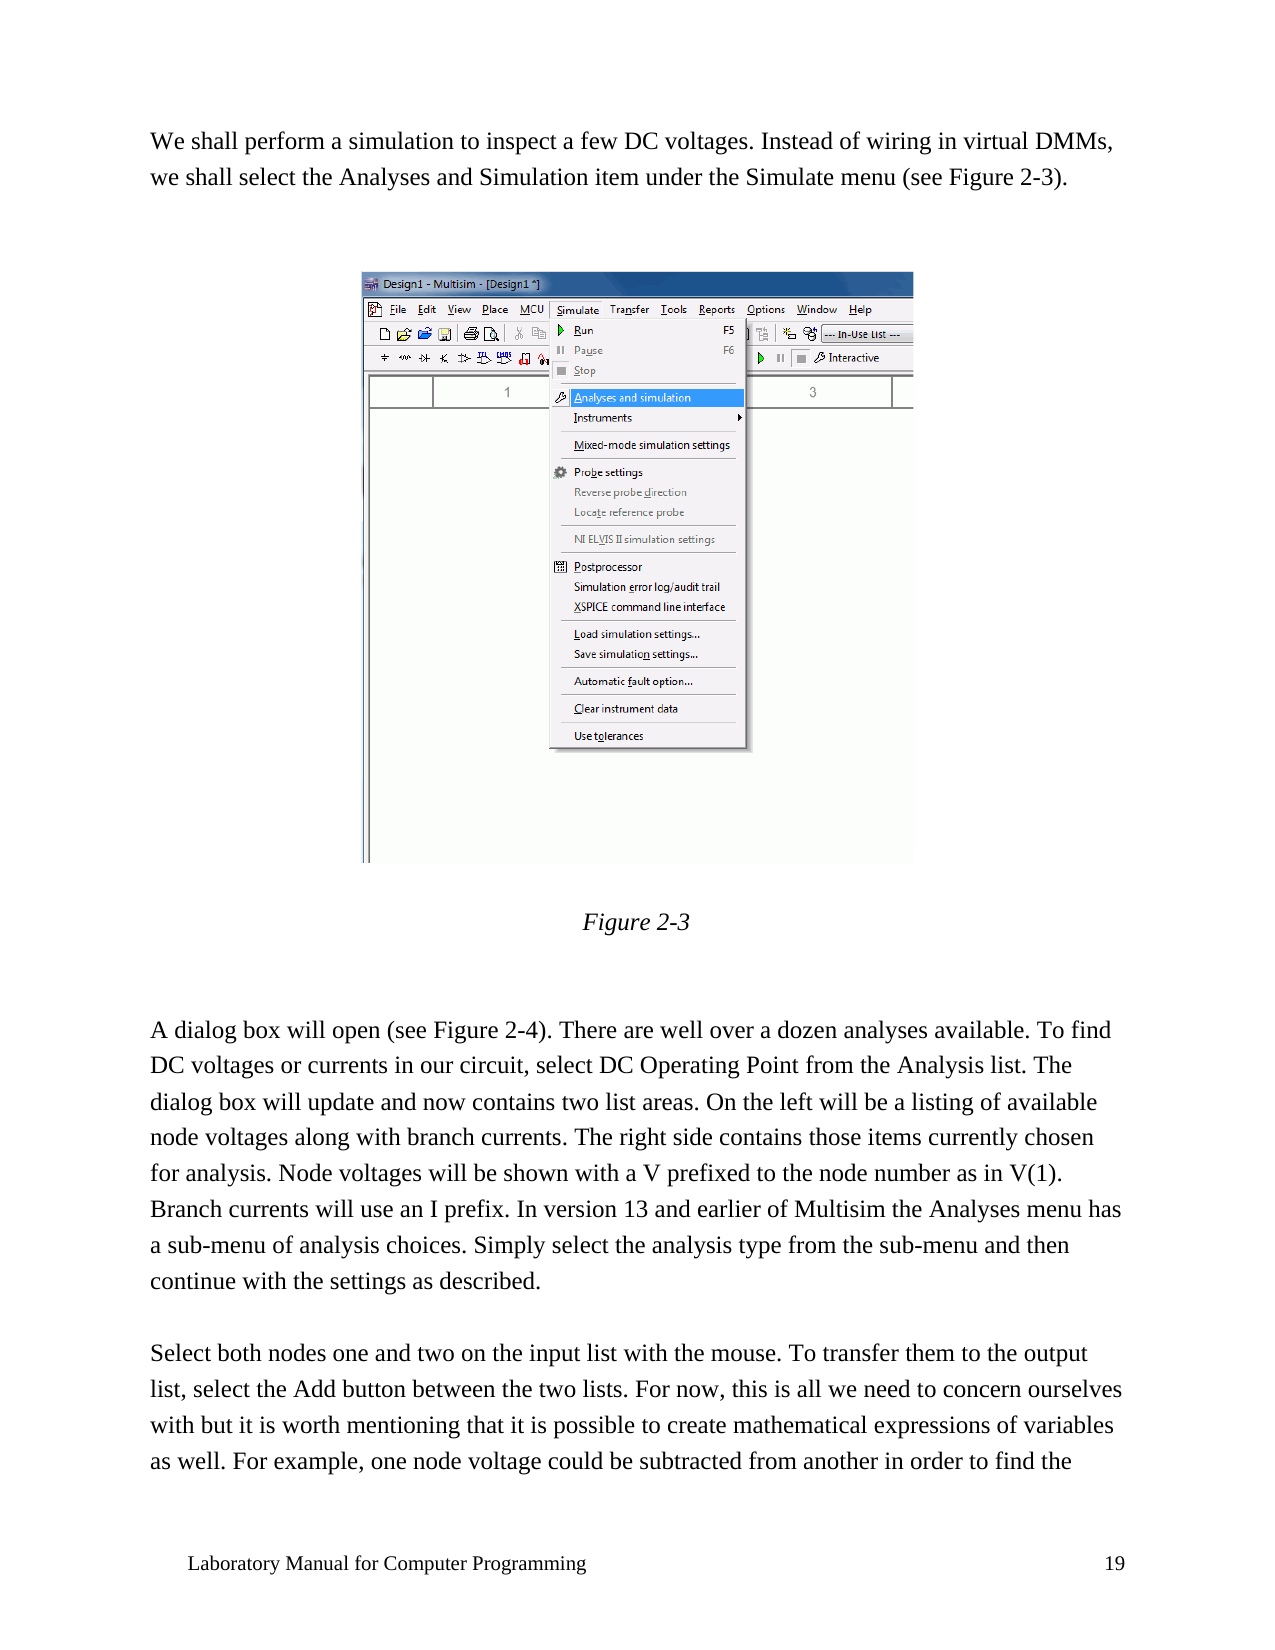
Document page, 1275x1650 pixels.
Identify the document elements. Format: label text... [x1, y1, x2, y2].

text A dialog box will open (see Figure 2-4). There are well over a dozen analyses available. To find DC voltages or currents in our circuit, select DC Operating Point from the Analysis list. The dialog box will update and now contains two list areas. On the left will be a listing of available node voltages along with branch currents. The right side contains those items currently chosen for analysis. Node voltages will be shown with a V prefixed to the node number as in V(1). Branch currents will use an I prefix. In version 13 and earlier of Multisim the Analyses menu has a sub-menu of analysis choices. Simply select the analysis type from the sub-menu and then continue with the settings as described. [150, 1015, 1125, 1295]
picture [361, 271, 914, 863]
text We shall perform a simulation to inspect a few DC voltages. Instead of wiring in virtual DMMs, we shall select the Analyses and Simulation item under the Simulate menu (see Figure 2-3). [150, 126, 1125, 191]
text Select both nodes one and two on the input list with the mouse. To transfer them to the output list, select the Add button between the two lists. For now, this is all we need to concern ourselves with but it is worth mentioning that it is possible to create mathematical expressions of variables as well. For example, one node voltage could be subtracted from another in order to find the [150, 1338, 1125, 1475]
text Figure 2-3 [150, 907, 1125, 936]
